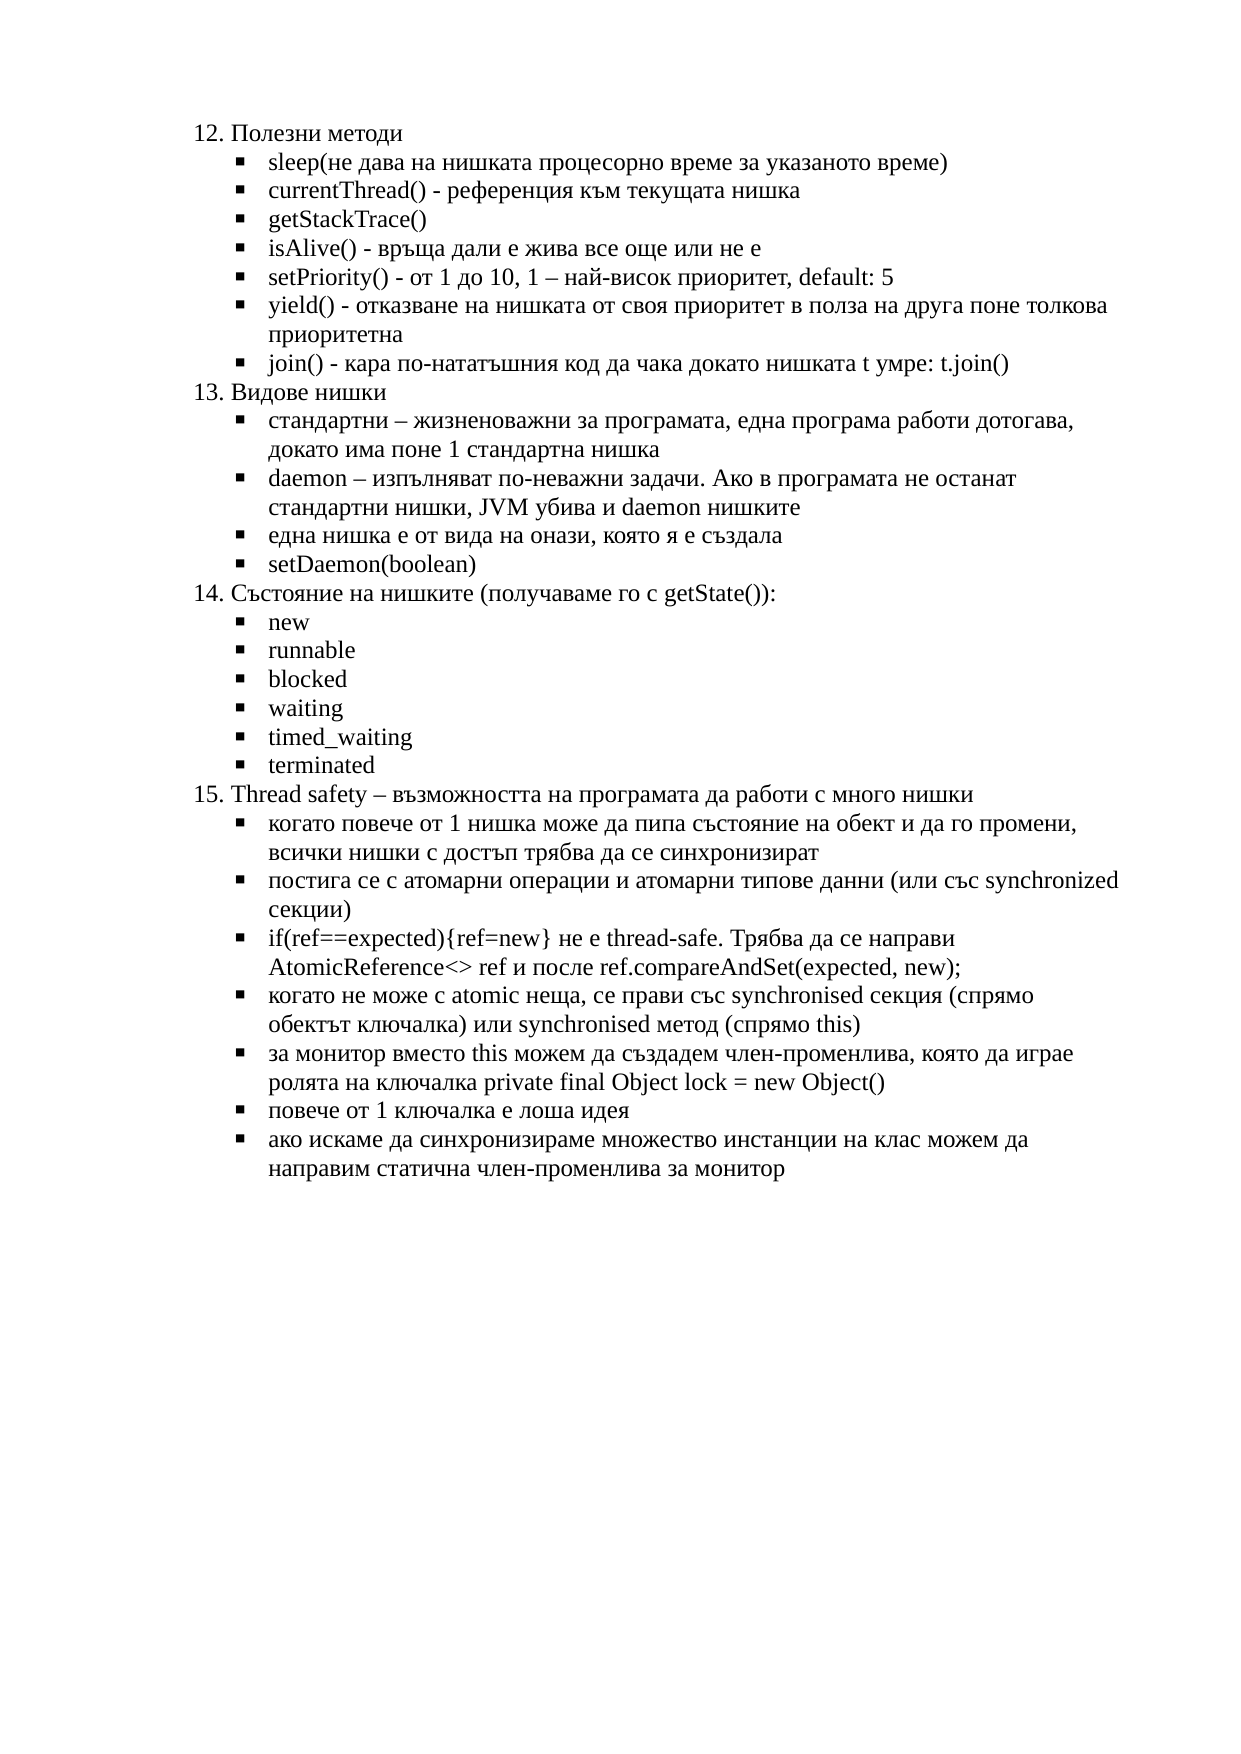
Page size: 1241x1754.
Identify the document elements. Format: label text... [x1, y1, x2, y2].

list една нишка е от вида на онази, която я е създала [231, 521, 1122, 549]
list стандартни – жизненоважни за програмата, една програма работи дотогава, докато има поне 1 стандартна нишка [231, 406, 1122, 463]
list waiting [231, 693, 1122, 722]
list Състояние на нишките (получаваме го с getState()): [193, 578, 1122, 607]
list if(ref==expected){ref=new} не е thread-safe. Трябва да се направи AtomicReference<> ref и после ref.compareAndSet(expected, new); [231, 923, 1122, 981]
list join() - кара по-нататъшния код да чака докато нишката t умре: t.join() [231, 348, 1122, 377]
list new [231, 607, 1122, 636]
list blocked [231, 664, 1122, 693]
list isAlive() - връща дали е жива все още или не е [231, 233, 1122, 262]
list setPriority() - от 1 до 10, 1 – най-висок приоритет, default: 5 [231, 262, 1122, 291]
list daemon – изпълняват по-неважни задачи. Ако в програмата не останат стандартни нишки, JVM убива и daemon нишките [231, 463, 1122, 521]
list ако искаме да синхронизираме множество инстанции на клас можем да направим статична член-променлива за монитор [231, 1124, 1122, 1182]
list Полезни методи [193, 118, 1122, 147]
list runnable [231, 636, 1122, 664]
list yield() - отказване на нишката от своя приоритет в полза на друга поне толкова приоритетна [231, 291, 1122, 348]
list когато повече от 1 нишка може да пипа състояние на обект и да го промени, всички нишки с достъп трябва да се синхронизират [231, 808, 1122, 866]
list terminated [231, 751, 1122, 779]
list постига се с атомарни операции и атомарни типове данни (или със synchronized секции) [231, 866, 1122, 923]
list когато не може с atomic неща, се прави със synchronised секция (спрямо обектът ключалка) или synchronised метод (спрямо this) [231, 981, 1122, 1038]
list getStackTrace() [231, 204, 1122, 233]
list setDaemon(boolean) [231, 549, 1122, 578]
list Видове нишки [193, 377, 1122, 406]
list sleep(не дава на нишката процесорно време за указаното време) [231, 147, 1122, 176]
list за монитор вместо this можем да създадем член-променлива, която да играе ролята на ключалка private final Object lock = new Object() [231, 1038, 1122, 1096]
list повече от 1 ключалка е лоша идея [231, 1096, 1122, 1124]
list Thread safety – възможността на програмата да работи с много нишки [193, 779, 1122, 808]
list timed_waiting [231, 722, 1122, 751]
list currentThread() - референция към текущата нишка [231, 176, 1122, 204]
